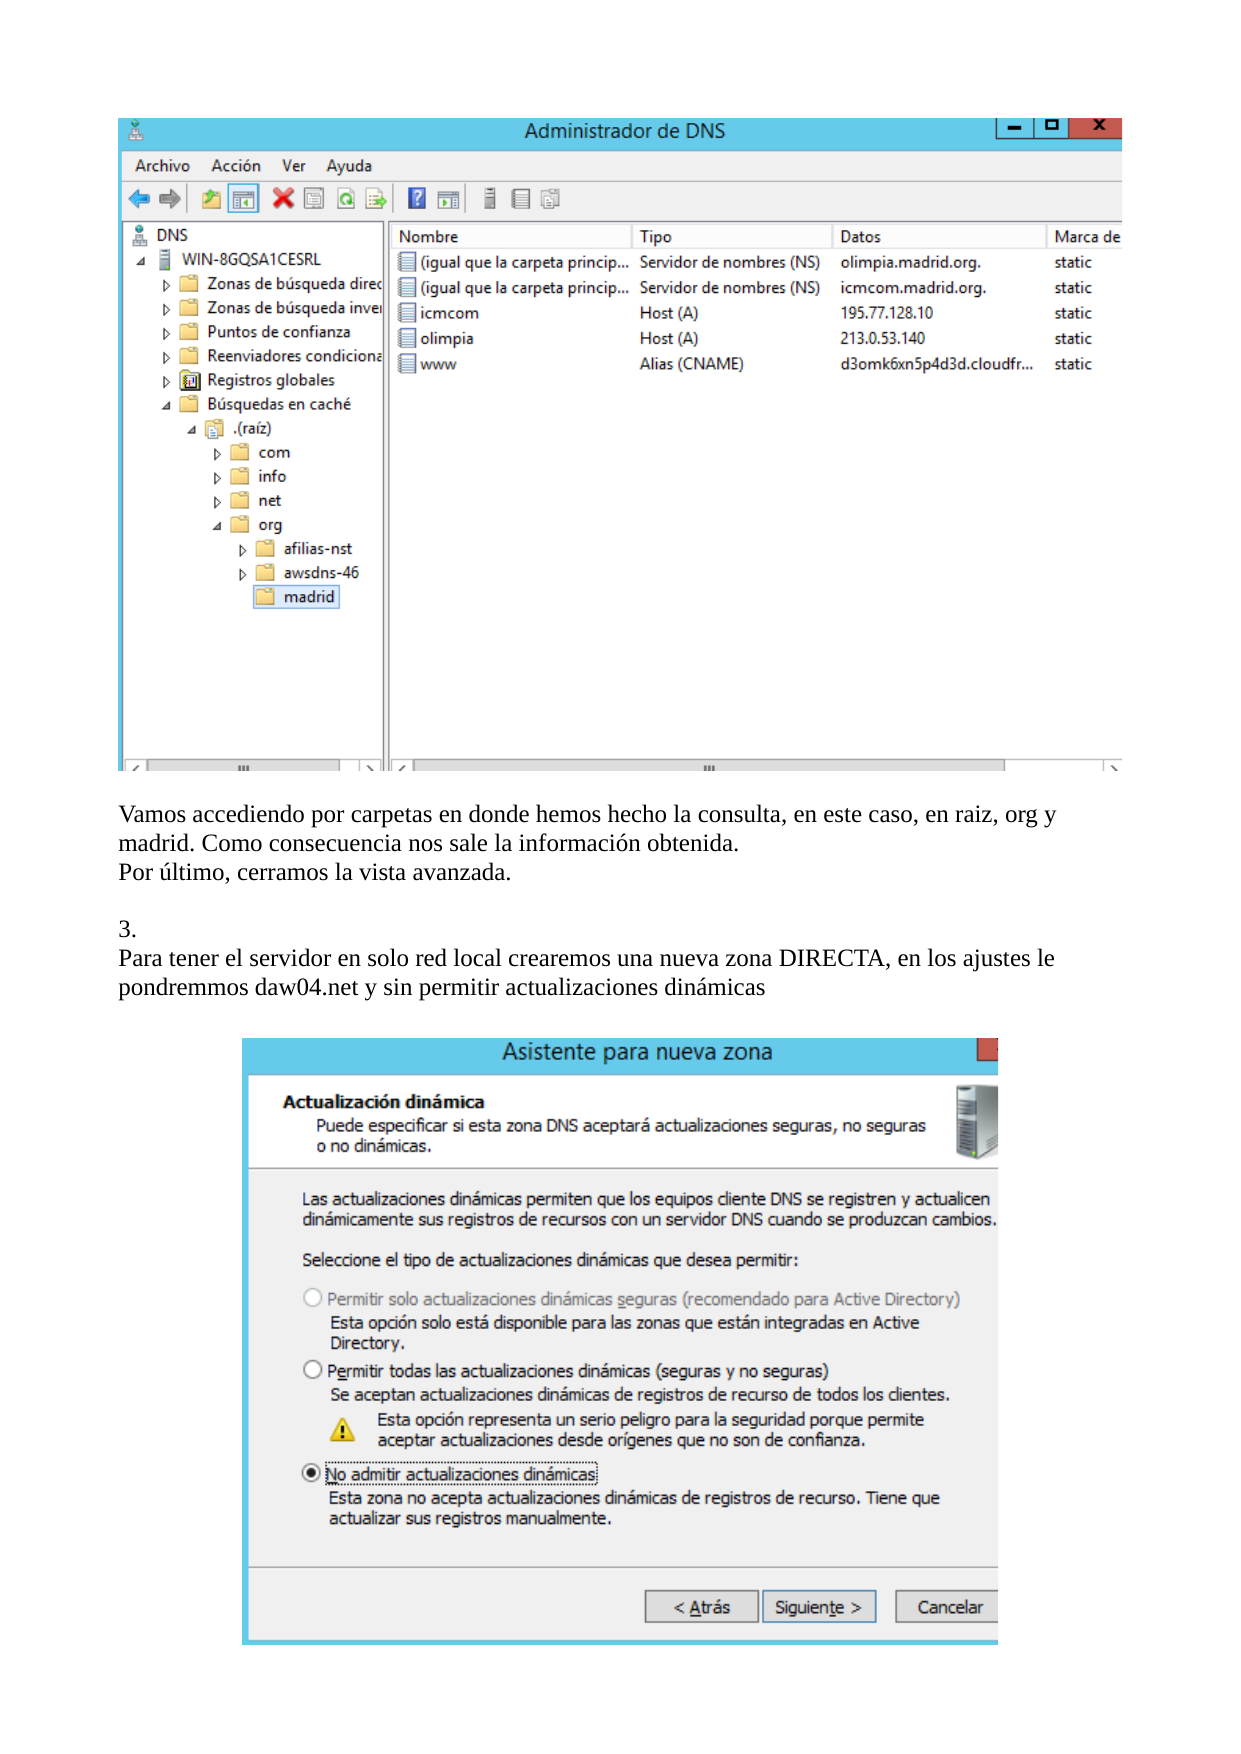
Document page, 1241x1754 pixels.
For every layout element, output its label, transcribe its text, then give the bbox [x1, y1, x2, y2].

text 3. [118, 914, 1122, 943]
picture [242, 1038, 999, 1645]
text Vamos accediendo por carpetas en donde hemos hecho la consulta, en este caso, en raiz, org y madrid. Como consecuencia nos sale la información obtenida. [118, 799, 1122, 857]
text Para tener el servidor en solo red local crearemos una nueva zona DIRECTA, en los ajustes le pondremmos daw04.net y sin permitir actualizaciones dinámicas [118, 943, 1122, 1000]
text Por último, cerramos la vista avanzada. [118, 857, 1122, 885]
picture [118, 118, 1123, 771]
